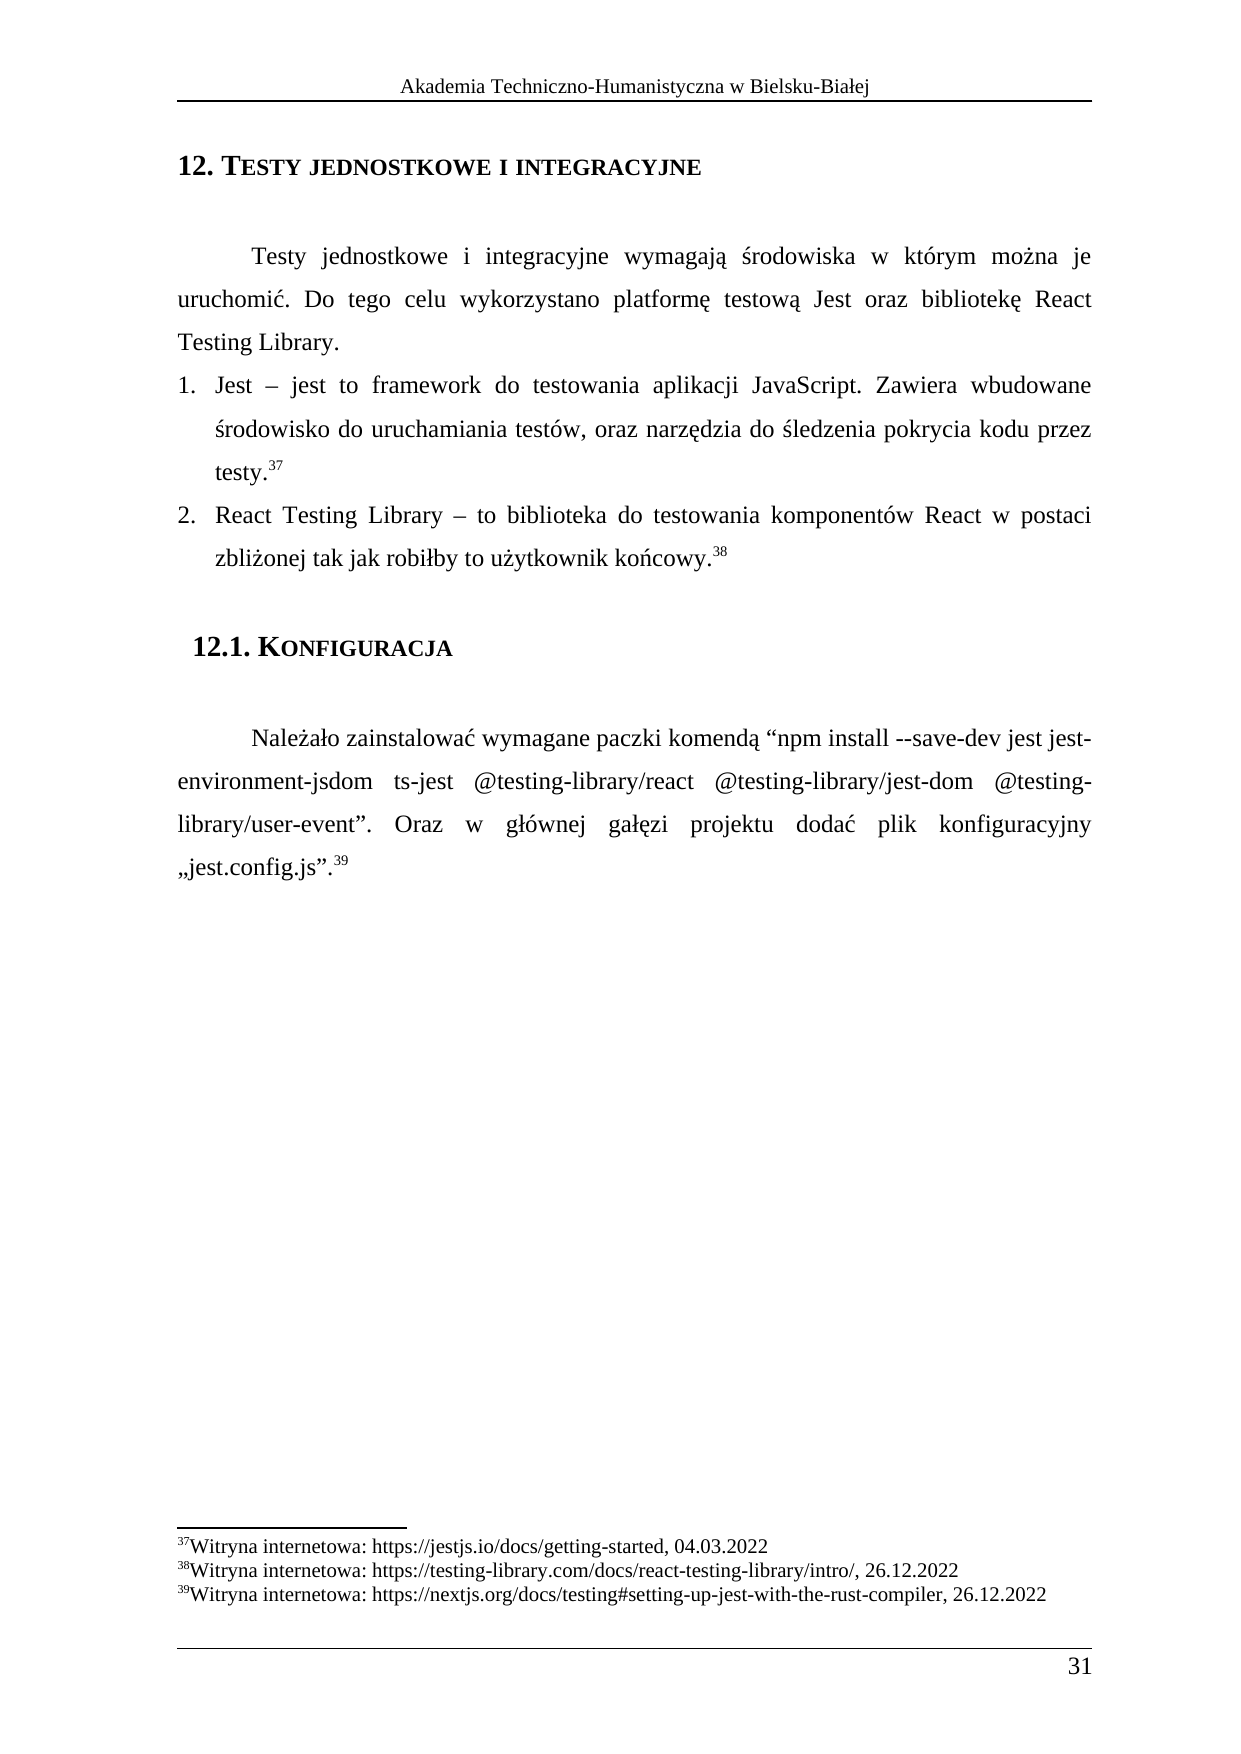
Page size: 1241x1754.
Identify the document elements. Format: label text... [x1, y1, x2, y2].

subtitle Testy jednostkowe i integracyjne [177, 148, 1092, 181]
text Należało zainstalować wymagane paczki komendą “npm install --save-dev jest jest-environment-jsdom ts-jest @testing-library/react @testing-library/jest-dom @testing-library/user-event”. Oraz w głównej gałęzi projektu dodać plik konfiguracyjny „jest.config.js”. [177, 723, 1092, 881]
list React Testing Library – to biblioteka do testowania komponentów React w postaci zbliżonej tak jak robiłby to użytkownik końcowy. [177, 500, 1092, 572]
subtitle Konfiguracja [192, 629, 1092, 663]
list Witryna internetowa: https://jestjs.io/docs/getting-started, 04.03.2022 [177, 1534, 1092, 1558]
list Jest – jest to framework do testowania aplikacji JavaScript. Zawiera wbudowane środowisko do uruchamiania testów, oraz narzędzia do śledzenia pokrycia kodu przez testy. [177, 371, 1092, 486]
list Witryna internetowa: https://testing-library.com/docs/react-testing-library/intro/, 26.12.2022 [177, 1558, 1092, 1582]
text Testy jednostkowe i integracyjne wymagają środowiska w którym można je uruchomić. Do tego celu wykorzystano platformę testową Jest oraz bibliotekę React Testing Library. [177, 241, 1092, 356]
text Witryna internetowa: https://nextjs.org/docs/testing#setting-up-jest-with-the-rust-compiler, 26.12.2022 [177, 1582, 1092, 1606]
